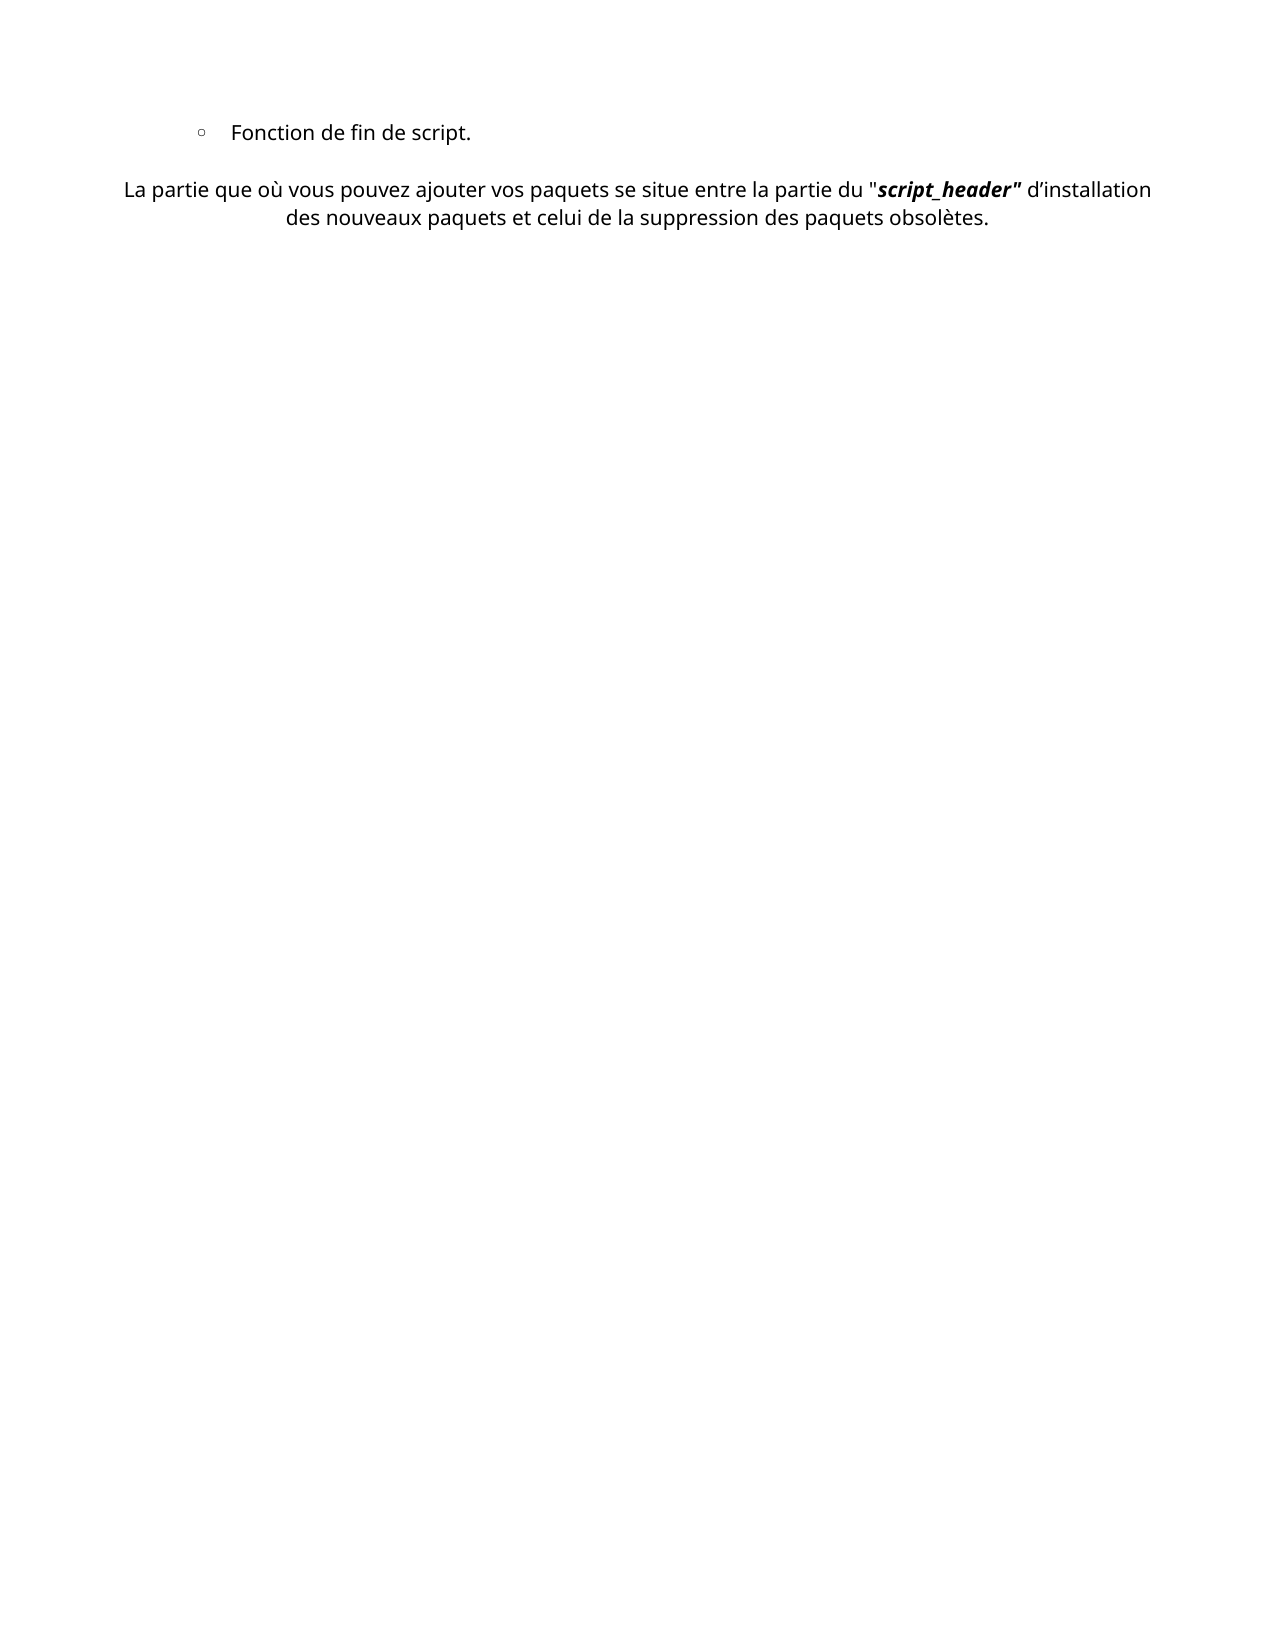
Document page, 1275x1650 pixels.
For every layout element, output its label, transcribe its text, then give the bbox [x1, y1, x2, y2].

list Fonction de fin de script. [193, 118, 1157, 147]
text La partie que où vous pouvez ajouter vos paquets se situe entre la partie du "script_header" d’installation des nouveaux paquets et celui de la suppression des paquets obsolètes. [118, 175, 1157, 232]
